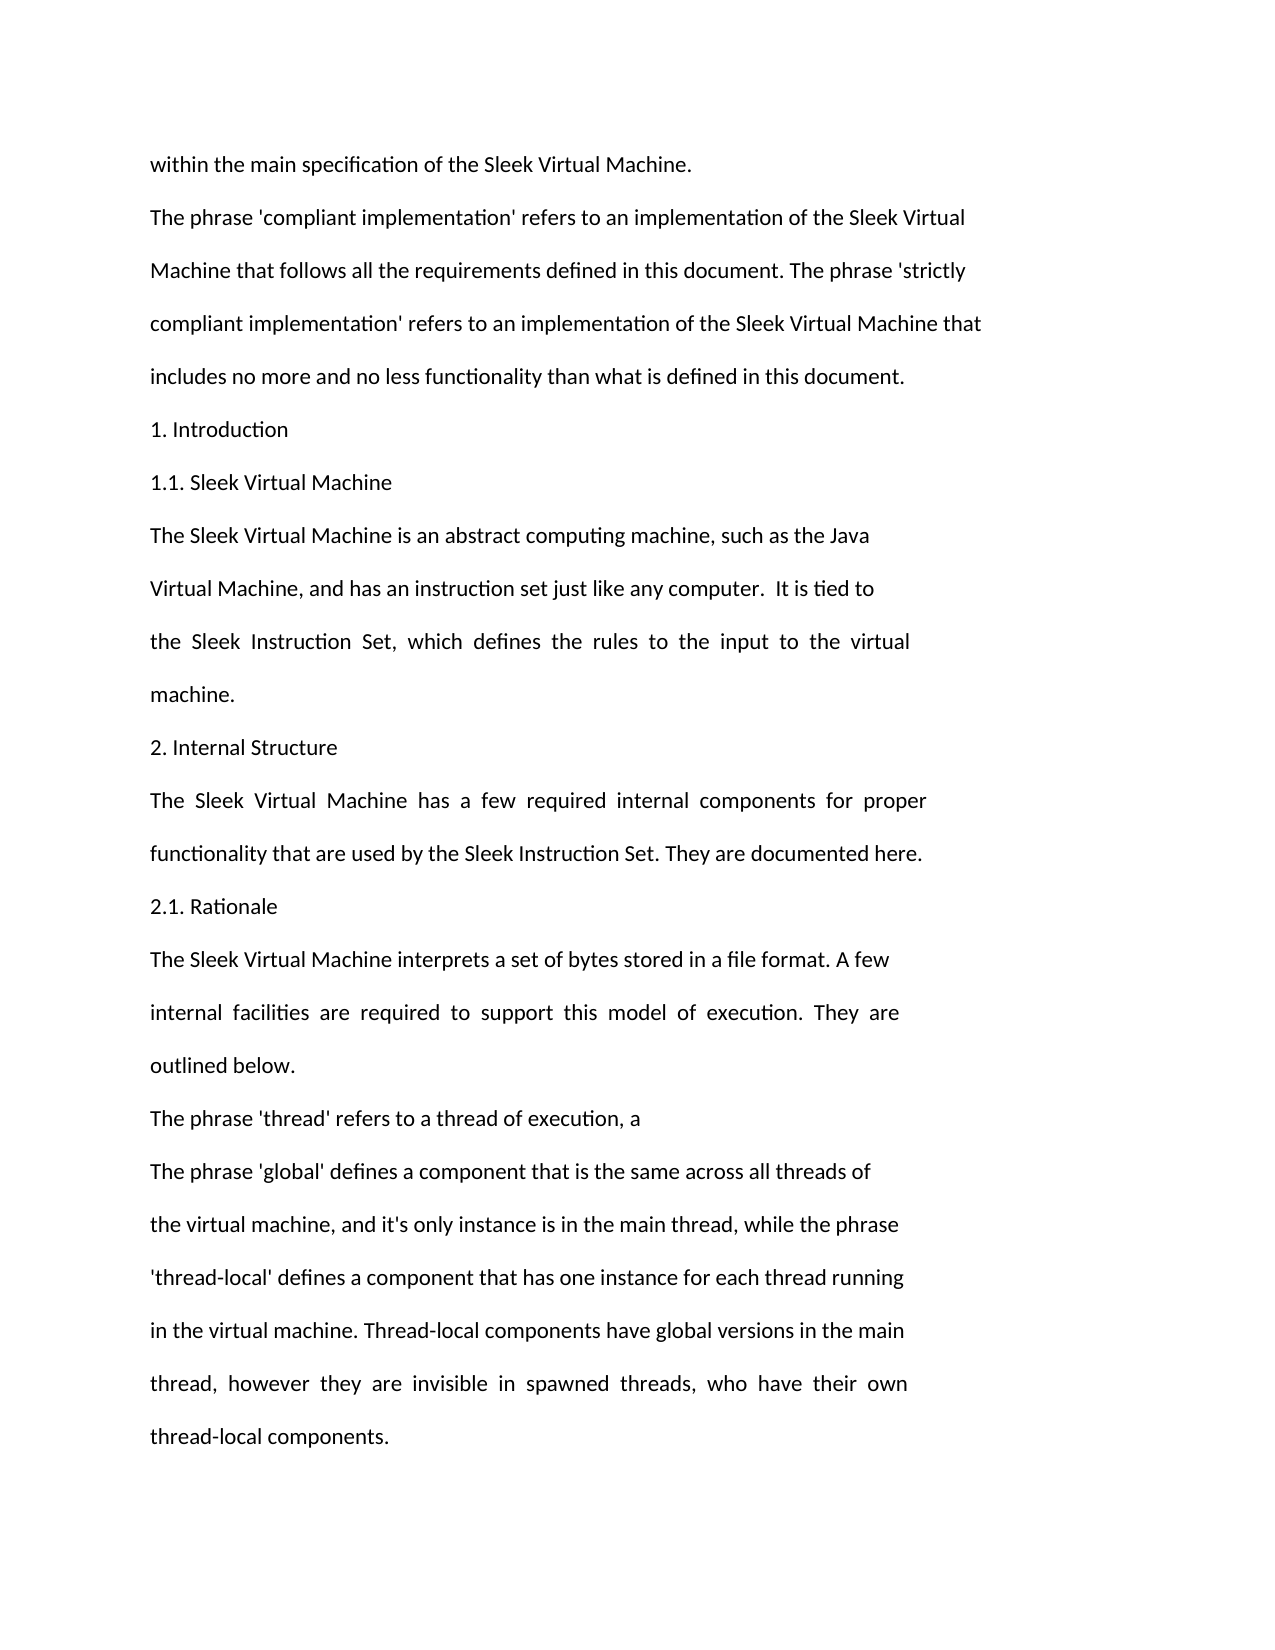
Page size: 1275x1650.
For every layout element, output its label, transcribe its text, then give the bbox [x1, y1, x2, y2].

text Virtual Machine, and has an instruction set just like any computer. It is tied to [150, 574, 1125, 602]
text compliant implementation' refers to an implementation of the Sleek Virtual Machine that [150, 309, 1125, 337]
text 1.1. Sleek Virtual Machine [150, 468, 1125, 496]
text The phrase 'thread' refers to a thread of execution, a [150, 1104, 1125, 1132]
text The phrase 'compliant implementation' refers to an implementation of the Sleek Virtual [150, 203, 1125, 231]
text 2. Internal Structure [150, 733, 1125, 761]
text includes no more and no less functionality than what is defined in this document. [150, 362, 1125, 390]
text within the main specification of the Sleek Virtual Machine. [150, 150, 1125, 178]
text The Sleek Virtual Machine interprets a set of bytes stored in a file format. A few [150, 945, 1125, 973]
text in the virtual machine. Thread-local components have global versions in the main [150, 1316, 1125, 1344]
text The Sleek Virtual Machine is an abstract computing machine, such as the Java [150, 521, 1125, 549]
text 1. Introduction [150, 415, 1125, 443]
text outlined below. [150, 1051, 1125, 1079]
text internal facilities are required to support this model of execution. They are [150, 998, 1125, 1026]
text the Sleek Instruction Set, which defines the rules to the input to the virtual [150, 627, 1125, 655]
text 'thread-local' defines a component that has one instance for each thread running [150, 1263, 1125, 1291]
text The Sleek Virtual Machine has a few required internal components for proper [150, 786, 1125, 814]
text machine. [150, 680, 1125, 708]
text thread-local components. [150, 1422, 1125, 1451]
text Machine that follows all the requirements defined in this document. The phrase 'strictly [150, 256, 1125, 284]
text functionality that are used by the Sleek Instruction Set. They are documented here. [150, 839, 1125, 867]
text 2.1. Rationale [150, 892, 1125, 920]
text The phrase 'global' defines a component that is the same across all threads of [150, 1157, 1125, 1185]
text the virtual machine, and it's only instance is in the main thread, while the phrase [150, 1210, 1125, 1238]
text thread, however they are invisible in spawned threads, who have their own [150, 1369, 1125, 1397]
